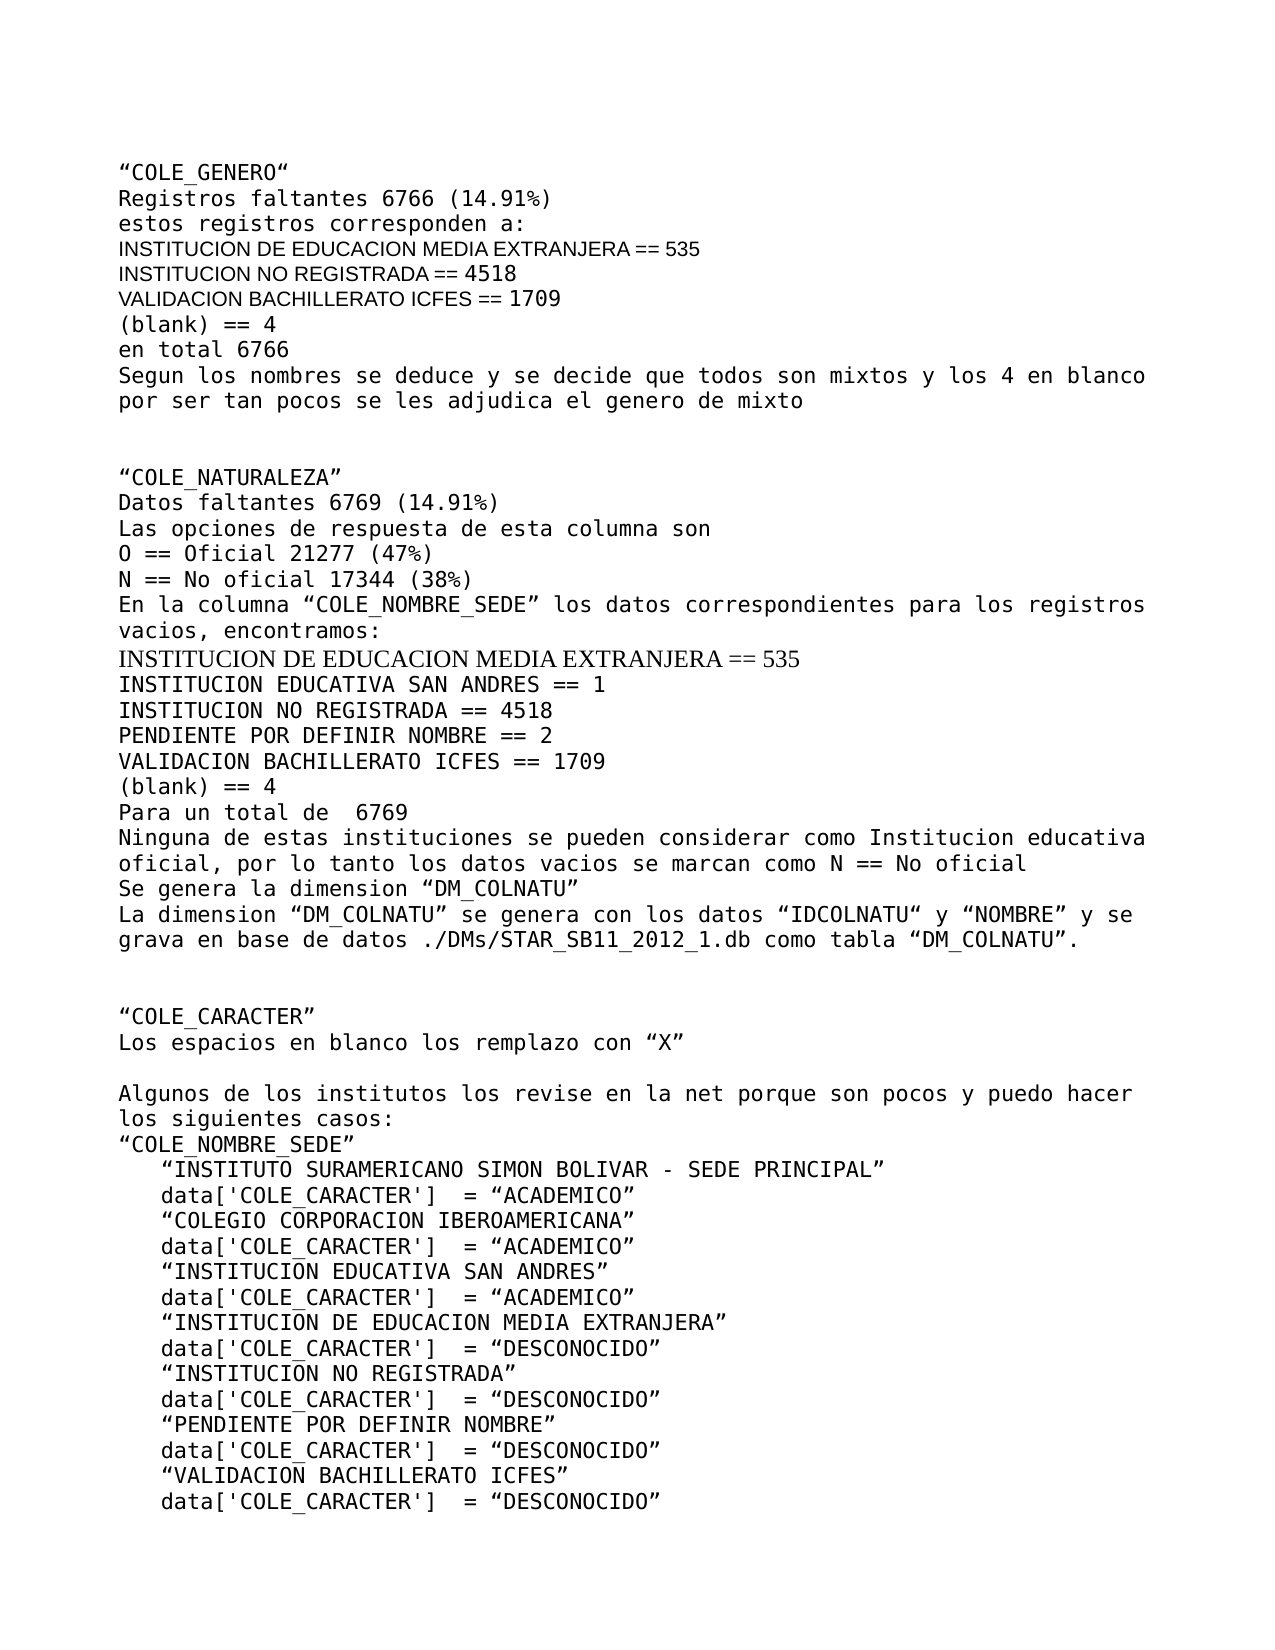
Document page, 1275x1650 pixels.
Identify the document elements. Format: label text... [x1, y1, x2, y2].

text (blank) == 4 [118, 774, 1157, 800]
text data['COLE_CARACTER'] = “DESCONOCIDO” [118, 1336, 1157, 1361]
text Los espacios en blanco los remplazo con “X” [118, 1030, 1157, 1055]
text VALIDACION BACHILLERATO ICFES == 1709 [118, 286, 1157, 312]
text data['COLE_CARACTER'] = “ACADEMICO” [118, 1183, 1157, 1208]
text data['COLE_CARACTER'] = “DESCONOCIDO” [118, 1387, 1157, 1412]
text “COLE_NOMBRE_SEDE” [118, 1132, 1157, 1157]
text N == No oficial 17344 (38%) [118, 567, 1157, 593]
text Se genera la dimension “DM_COLNATU” [118, 877, 1157, 902]
text data['COLE_CARACTER'] = “ACADEMICO” [118, 1234, 1157, 1259]
text (blank) == 4 [118, 312, 1157, 337]
text INSTITUCION NO REGISTRADA == 4518 [118, 261, 1157, 286]
text “INSTITUCION NO REGISTRADA” [118, 1361, 1157, 1387]
text La dimension “DM_COLNATU” se genera con los datos “IDCOLNATU“ y “NOMBRE” y se grava en base de datos ./DMs/STAR_SB11_2012_1.db como tabla “DM_COLNATU”. [118, 902, 1157, 953]
text VALIDACION BACHILLERATO ICFES == 1709 [118, 749, 1157, 774]
text INSTITUCION NO REGISTRADA == 4518 [118, 698, 1157, 723]
text Algunos de los institutos los revise en la net porque son pocos y puedo hacer los siguientes casos: [118, 1081, 1157, 1132]
text O == Oficial 21277 (47%) [118, 542, 1157, 567]
text “COLEGIO CORPORACION IBEROAMERICANA” [118, 1208, 1157, 1234]
text data['COLE_CARACTER'] = “DESCONOCIDO” [118, 1489, 1157, 1514]
text “INSTITUCION DE EDUCACION MEDIA EXTRANJERA” [118, 1310, 1157, 1336]
text “COLE_NATURALEZA” [118, 465, 1157, 491]
text “VALIDACION BACHILLERATO ICFES” [118, 1463, 1157, 1489]
text estos registros corresponden a: [118, 211, 1157, 237]
text en total 6766 [118, 337, 1157, 363]
text INSTITUCION EDUCATIVA SAN ANDRES == 1 [118, 672, 1157, 698]
text “PENDIENTE POR DEFINIR NOMBRE” [118, 1412, 1157, 1438]
text PENDIENTE POR DEFINIR NOMBRE == 2 [118, 723, 1157, 749]
text “COLE_CARACTER” [118, 1004, 1157, 1030]
text Para un total de 6769 [118, 800, 1157, 826]
text INSTITUCION DE EDUCACION MEDIA EXTRANJERA == 535 [118, 237, 1157, 261]
text data['COLE_CARACTER'] = “ACADEMICO” [118, 1285, 1157, 1310]
text Segun los nombres se deduce y se decide que todos son mixtos y los 4 en blanco por ser tan pocos se les adjudica el genero de mixto [118, 363, 1157, 414]
text En la columna “COLE_NOMBRE_SEDE” los datos correspondientes para los registros vacios, encontramos: [118, 593, 1157, 644]
text “INSTITUCION EDUCATIVA SAN ANDRES” [118, 1259, 1157, 1285]
text data['COLE_CARACTER'] = “DESCONOCIDO” [118, 1438, 1157, 1463]
text Registros faltantes 6766 (14.91%) [118, 186, 1157, 211]
text Ninguna de estas instituciones se pueden considerar como Institucion educativa oficial, por lo tanto los datos vacios se marcan como N == No oficial [118, 826, 1157, 877]
text “INSTITUTO SURAMERICANO SIMON BOLIVAR - SEDE PRINCIPAL” [118, 1157, 1157, 1183]
text Datos faltantes 6769 (14.91%) [118, 491, 1157, 516]
text Las opciones de respuesta de esta columna son [118, 516, 1157, 542]
text INSTITUCION DE EDUCACION MEDIA EXTRANJERA == 535 [118, 644, 1157, 672]
text “COLE_GENERO“ [118, 160, 1157, 186]
